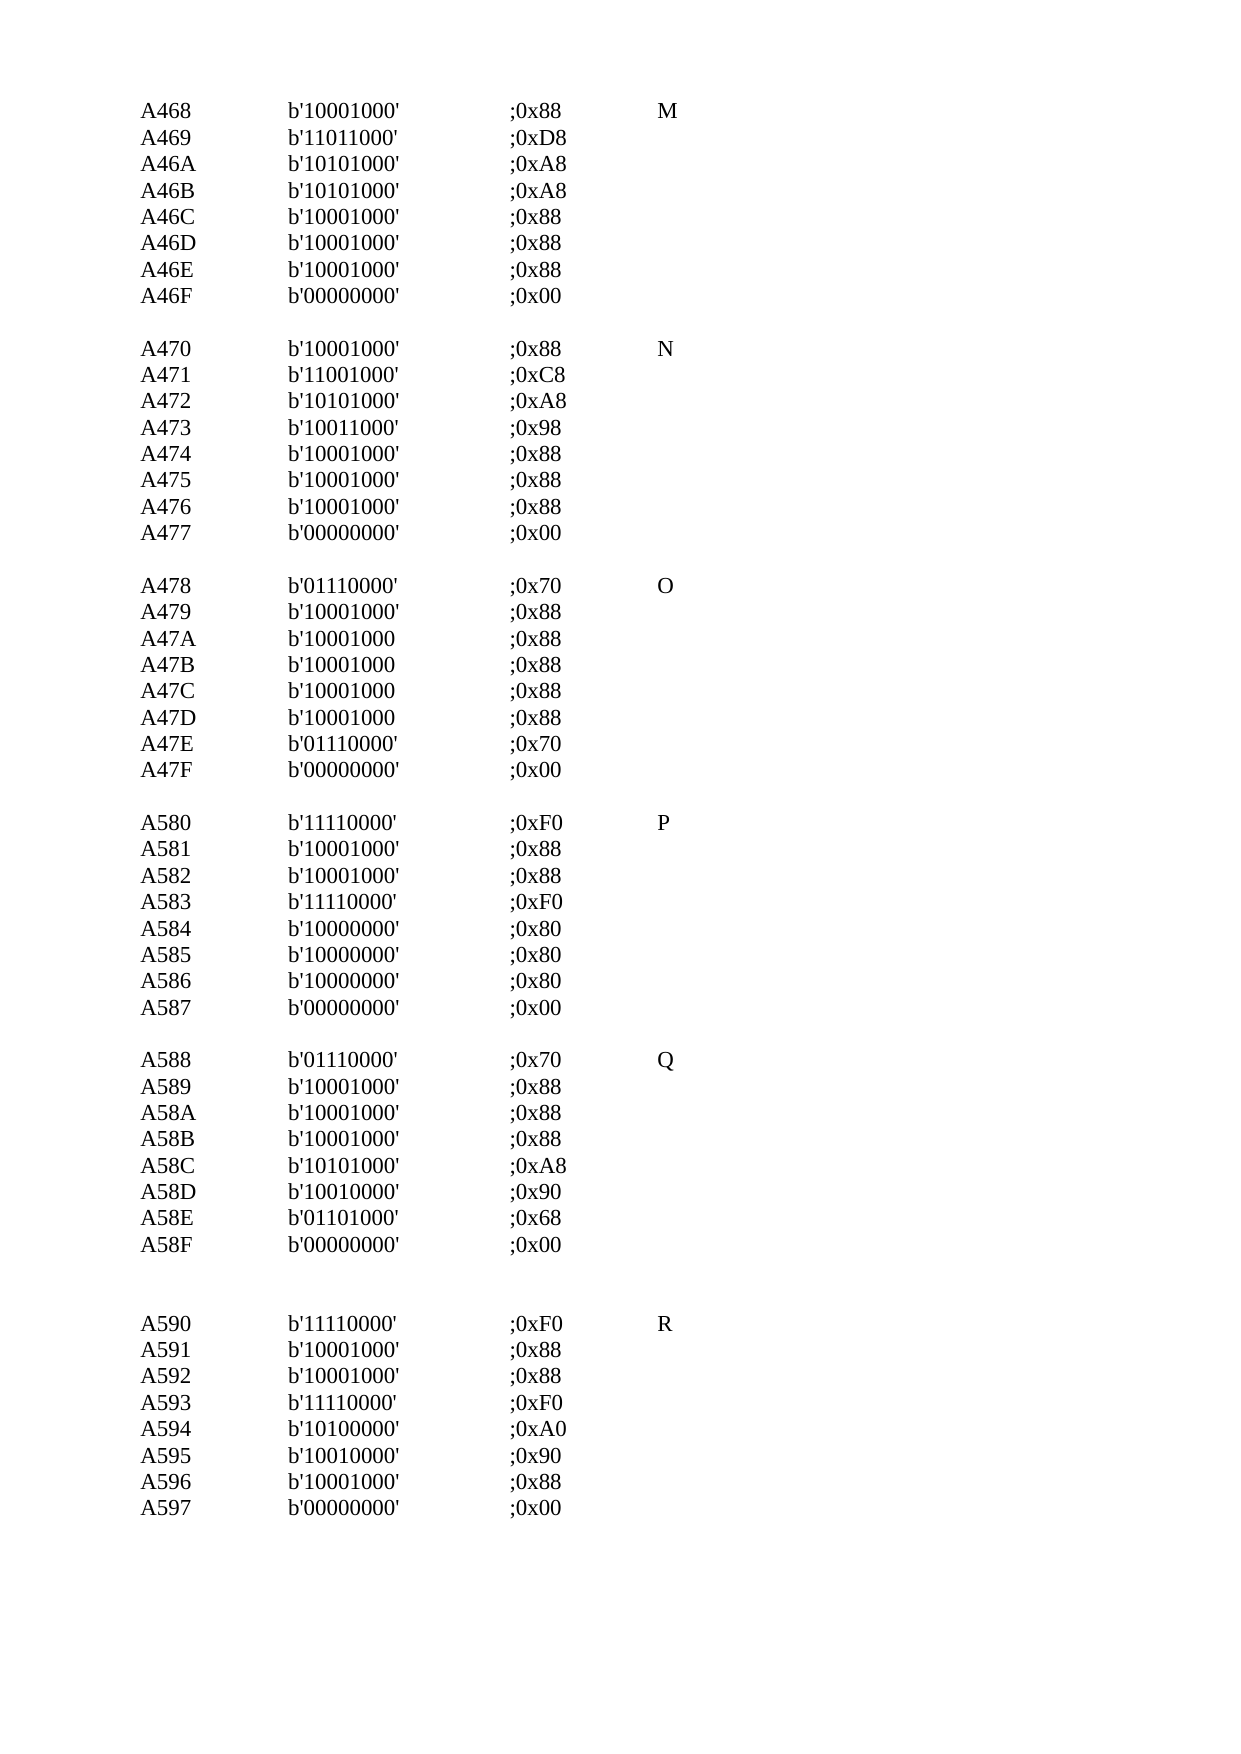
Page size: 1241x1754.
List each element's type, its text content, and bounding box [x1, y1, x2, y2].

text A46A b'10101000' ;0xA8 [66, 150, 1172, 177]
text A469 b'11011000' ;0xD8 [66, 124, 1172, 150]
text A584 b'10000000' ;0x80 [66, 914, 1172, 941]
text A47F b'00000000' ;0x00 [66, 756, 1172, 783]
text A474 b'10001000' ;0x88 [66, 440, 1172, 467]
text A472 b'10101000' ;0xA8 [66, 387, 1172, 414]
text A46E b'10001000' ;0x88 [66, 256, 1172, 282]
text A47E b'01110000' ;0x70 [66, 730, 1172, 756]
text A596 b'10001000' ;0x88 [66, 1468, 1172, 1494]
text A46F b'00000000' ;0x00 [66, 282, 1172, 308]
text A470 b'10001000' ;0x88 N [66, 335, 1172, 361]
text A47A b'10001000 ;0x88 [66, 625, 1172, 651]
text A47D b'10001000 ;0x88 [66, 704, 1172, 730]
text A475 b'10001000' ;0x88 [66, 467, 1172, 493]
text A582 b'10001000' ;0x88 [66, 862, 1172, 888]
text A586 b'10000000' ;0x80 [66, 967, 1172, 994]
text A58F b'00000000' ;0x00 [66, 1231, 1172, 1257]
text A58D b'10010000' ;0x90 [66, 1178, 1172, 1204]
text A597 b'00000000' ;0x00 [66, 1494, 1172, 1521]
text A479 b'10001000' ;0x88 [66, 598, 1172, 625]
text A46B b'10101000' ;0xA8 [66, 177, 1172, 203]
text A588 b'01110000' ;0x70 Q [66, 1046, 1172, 1073]
text A47B b'10001000 ;0x88 [66, 651, 1172, 677]
text A58C b'10101000' ;0xA8 [66, 1152, 1172, 1178]
text A585 b'10000000' ;0x80 [66, 941, 1172, 967]
text A471 b'11001000' ;0xC8 [66, 361, 1172, 387]
text A595 b'10010000' ;0x90 [66, 1442, 1172, 1468]
text A581 b'10001000' ;0x88 [66, 836, 1172, 862]
text A594 b'10100000' ;0xA0 [66, 1415, 1172, 1442]
text A592 b'10001000' ;0x88 [66, 1363, 1172, 1389]
text A587 b'00000000' ;0x00 [66, 994, 1172, 1020]
text A589 b'10001000' ;0x88 [66, 1073, 1172, 1099]
text A590 b'11110000' ;0xF0 R [66, 1310, 1172, 1336]
text A593 b'11110000' ;0xF0 [66, 1389, 1172, 1415]
text A47C b'10001000 ;0x88 [66, 677, 1172, 704]
text A58B b'10001000' ;0x88 [66, 1125, 1172, 1152]
text A46D b'10001000' ;0x88 [66, 229, 1172, 256]
text A58E b'01101000' ;0x68 [66, 1204, 1172, 1231]
text A580 b'11110000' ;0xF0 P [66, 809, 1172, 836]
text A583 b'11110000' ;0xF0 [66, 888, 1172, 914]
text A58A b'10001000' ;0x88 [66, 1099, 1172, 1125]
text A468 b'10001000' ;0x88 M [66, 98, 1172, 124]
text A478 b'01110000' ;0x70 O [66, 572, 1172, 598]
text A477 b'00000000' ;0x00 [66, 519, 1172, 546]
text A473 b'10011000' ;0x98 [66, 414, 1172, 440]
text A476 b'10001000' ;0x88 [66, 493, 1172, 519]
text A46C b'10001000' ;0x88 [66, 203, 1172, 229]
text A591 b'10001000' ;0x88 [66, 1336, 1172, 1363]
